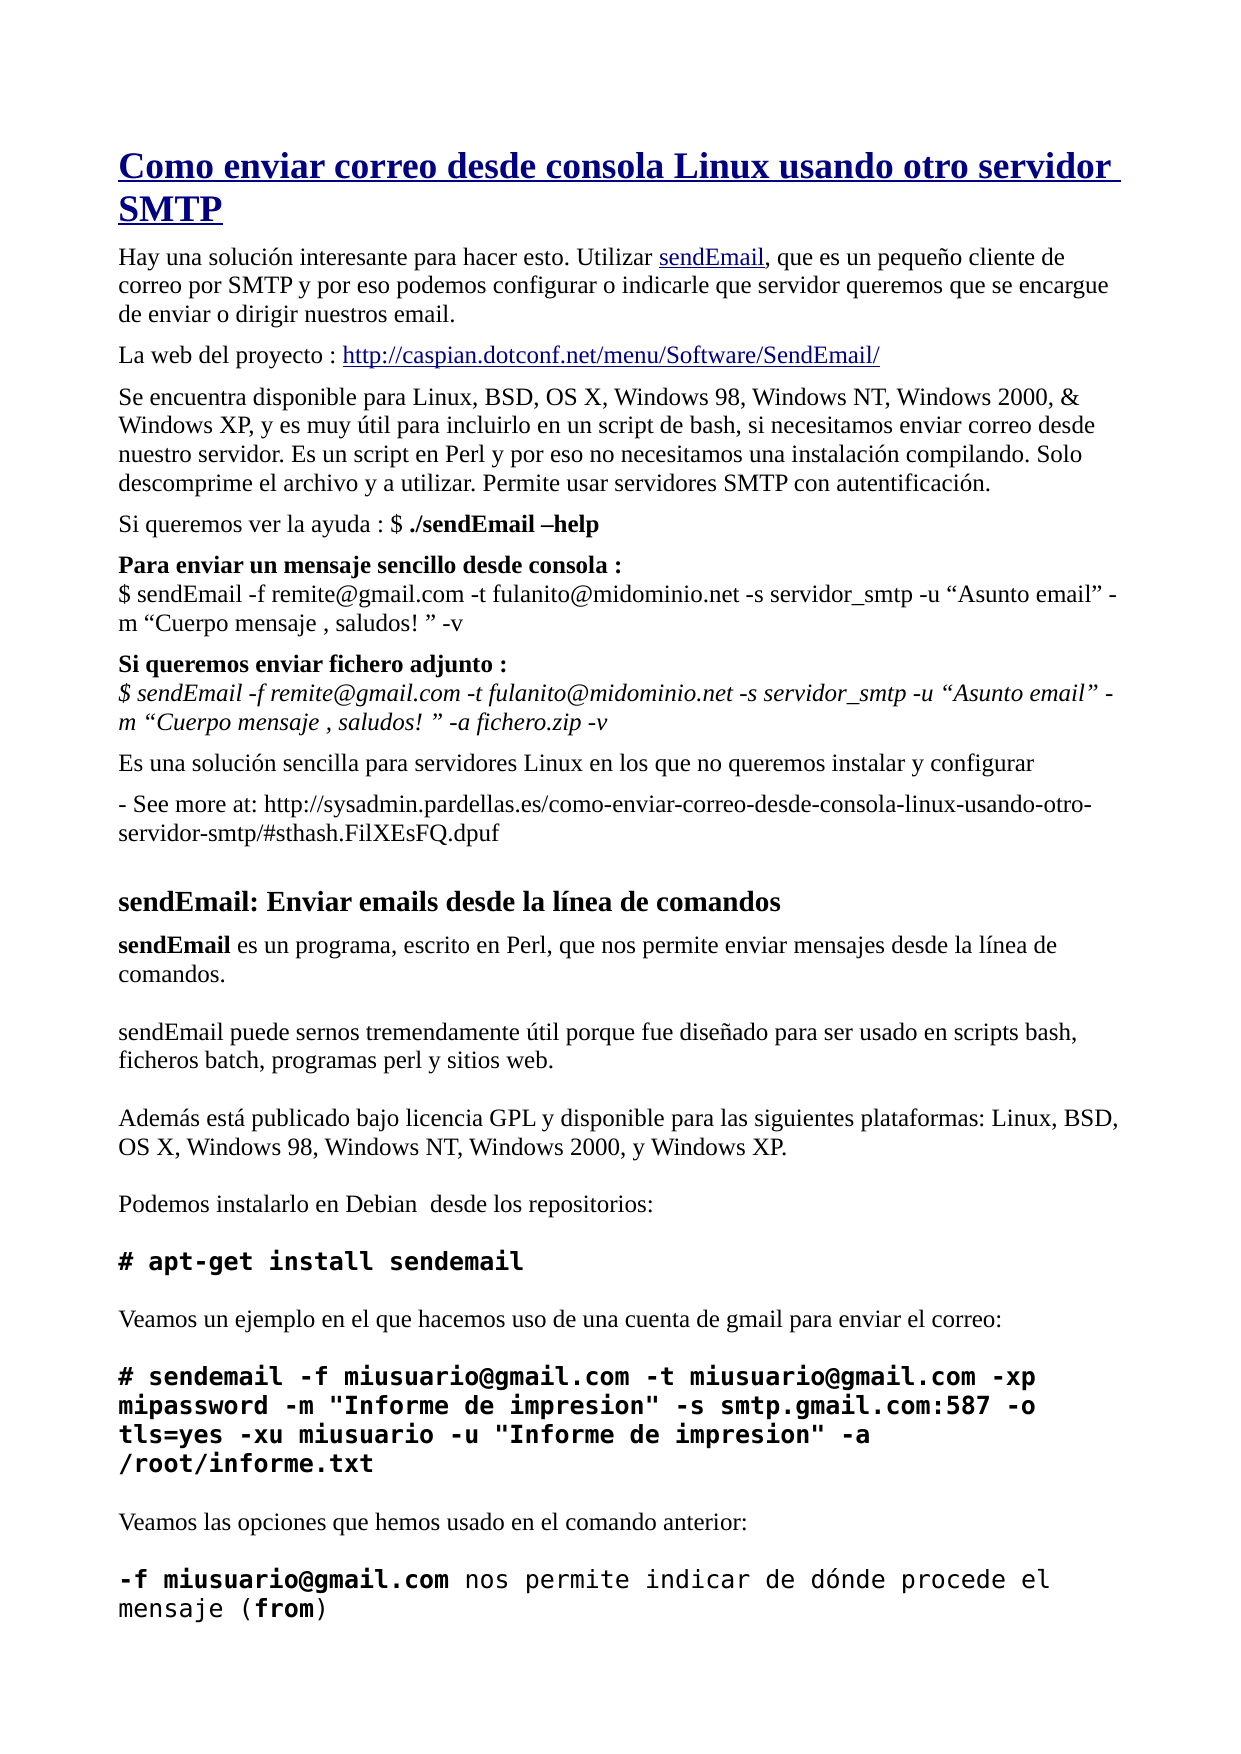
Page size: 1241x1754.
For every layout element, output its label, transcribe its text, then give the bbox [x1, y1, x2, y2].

text sendEmail es un programa, escrito en Perl, que nos permite enviar mensajes desde la línea de comandos. sendEmail puede sernos tremendamente útil porque fue diseñado para ser usado en scripts bash, ficheros batch, programas perl y sitios web. Además está publicado bajo licencia GPL y disponible para las siguientes plataformas: Linux, BSD, OS X, Windows 98, Windows NT, Windows 2000, y Windows XP. Podemos instalarlo en Debian desde los repositorios: # apt-get install sendemail Veamos un ejemplo en el que hacemos uso de una cuenta de gmail para enviar el correo: # sendemail -f miusuario@gmail.com -t miusuario@gmail.com -xp mipassword -m "Informe de impresion" -s smtp.gmail.com:587 -o tls=yes -xu miusuario -u "Informe de impresion" -a /root/informe.txt Veamos las opciones que hemos usado en el comando anterior: -f miusuario@gmail.com nos permite indicar de dónde procede el mensaje (from) [118, 930, 1122, 1623]
text Si queremos enviar fichero adjunto : $ sendEmail -f remite@gmail.com -t fulanito@midominio.net -s servidor_smtp -u “Asunto email” -m “Cuerpo mensaje , saludos! ” -a fichero.zip -v [118, 649, 1122, 736]
subtitle Como enviar correo desde consola Linux usando otro servidor SMTP [118, 143, 1122, 229]
text Es una solución sencilla para servidores Linux en los que no queremos instalar y configurar [118, 748, 1122, 777]
text - See more at: http://sysadmin.pardellas.es/como-enviar-correo-desde-consola-linux-usando-otro-servidor-smtp/#sthash.FilXEsFQ.dpuf [118, 789, 1122, 847]
text Para enviar un mensaje sencillo desde consola : $ sendEmail -f remite@gmail.com -t fulanito@midominio.net -s servidor_smtp -u “Asunto email” -m “Cuerpo mensaje , saludos! ” -v [118, 551, 1122, 637]
text Se encuentra disponible para Linux, BSD, OS X, Windows 98, Windows NT, Windows 2000, & Windows XP, y es muy útil para incluirlo en un script de bash, si necesitamos enviar correo desde nuestro servidor. Es un script en Perl y por eso no necesitamos una instalación compilando. Solo descomprime el archivo y a utilizar. Permite usar servidores SMTP con autentificación. [118, 382, 1122, 497]
text Hay una solución interesante para hacer esto. Utilizar sendEmail, que es un pequeño cliente de correo por SMTP y por eso podemos configurar o indicarle que servidor queremos que se encargue de enviar o dirigir nuestros email. [118, 242, 1122, 328]
text Si queremos ver la ayuda : $ ./sendEmail –help [118, 509, 1122, 538]
subtitle sendEmail: Enviar emails desde la línea de comandos [118, 884, 1122, 918]
text La web del proyecto : http://caspian.dotconf.net/menu/Software/SendEmail/ [118, 341, 1122, 369]
